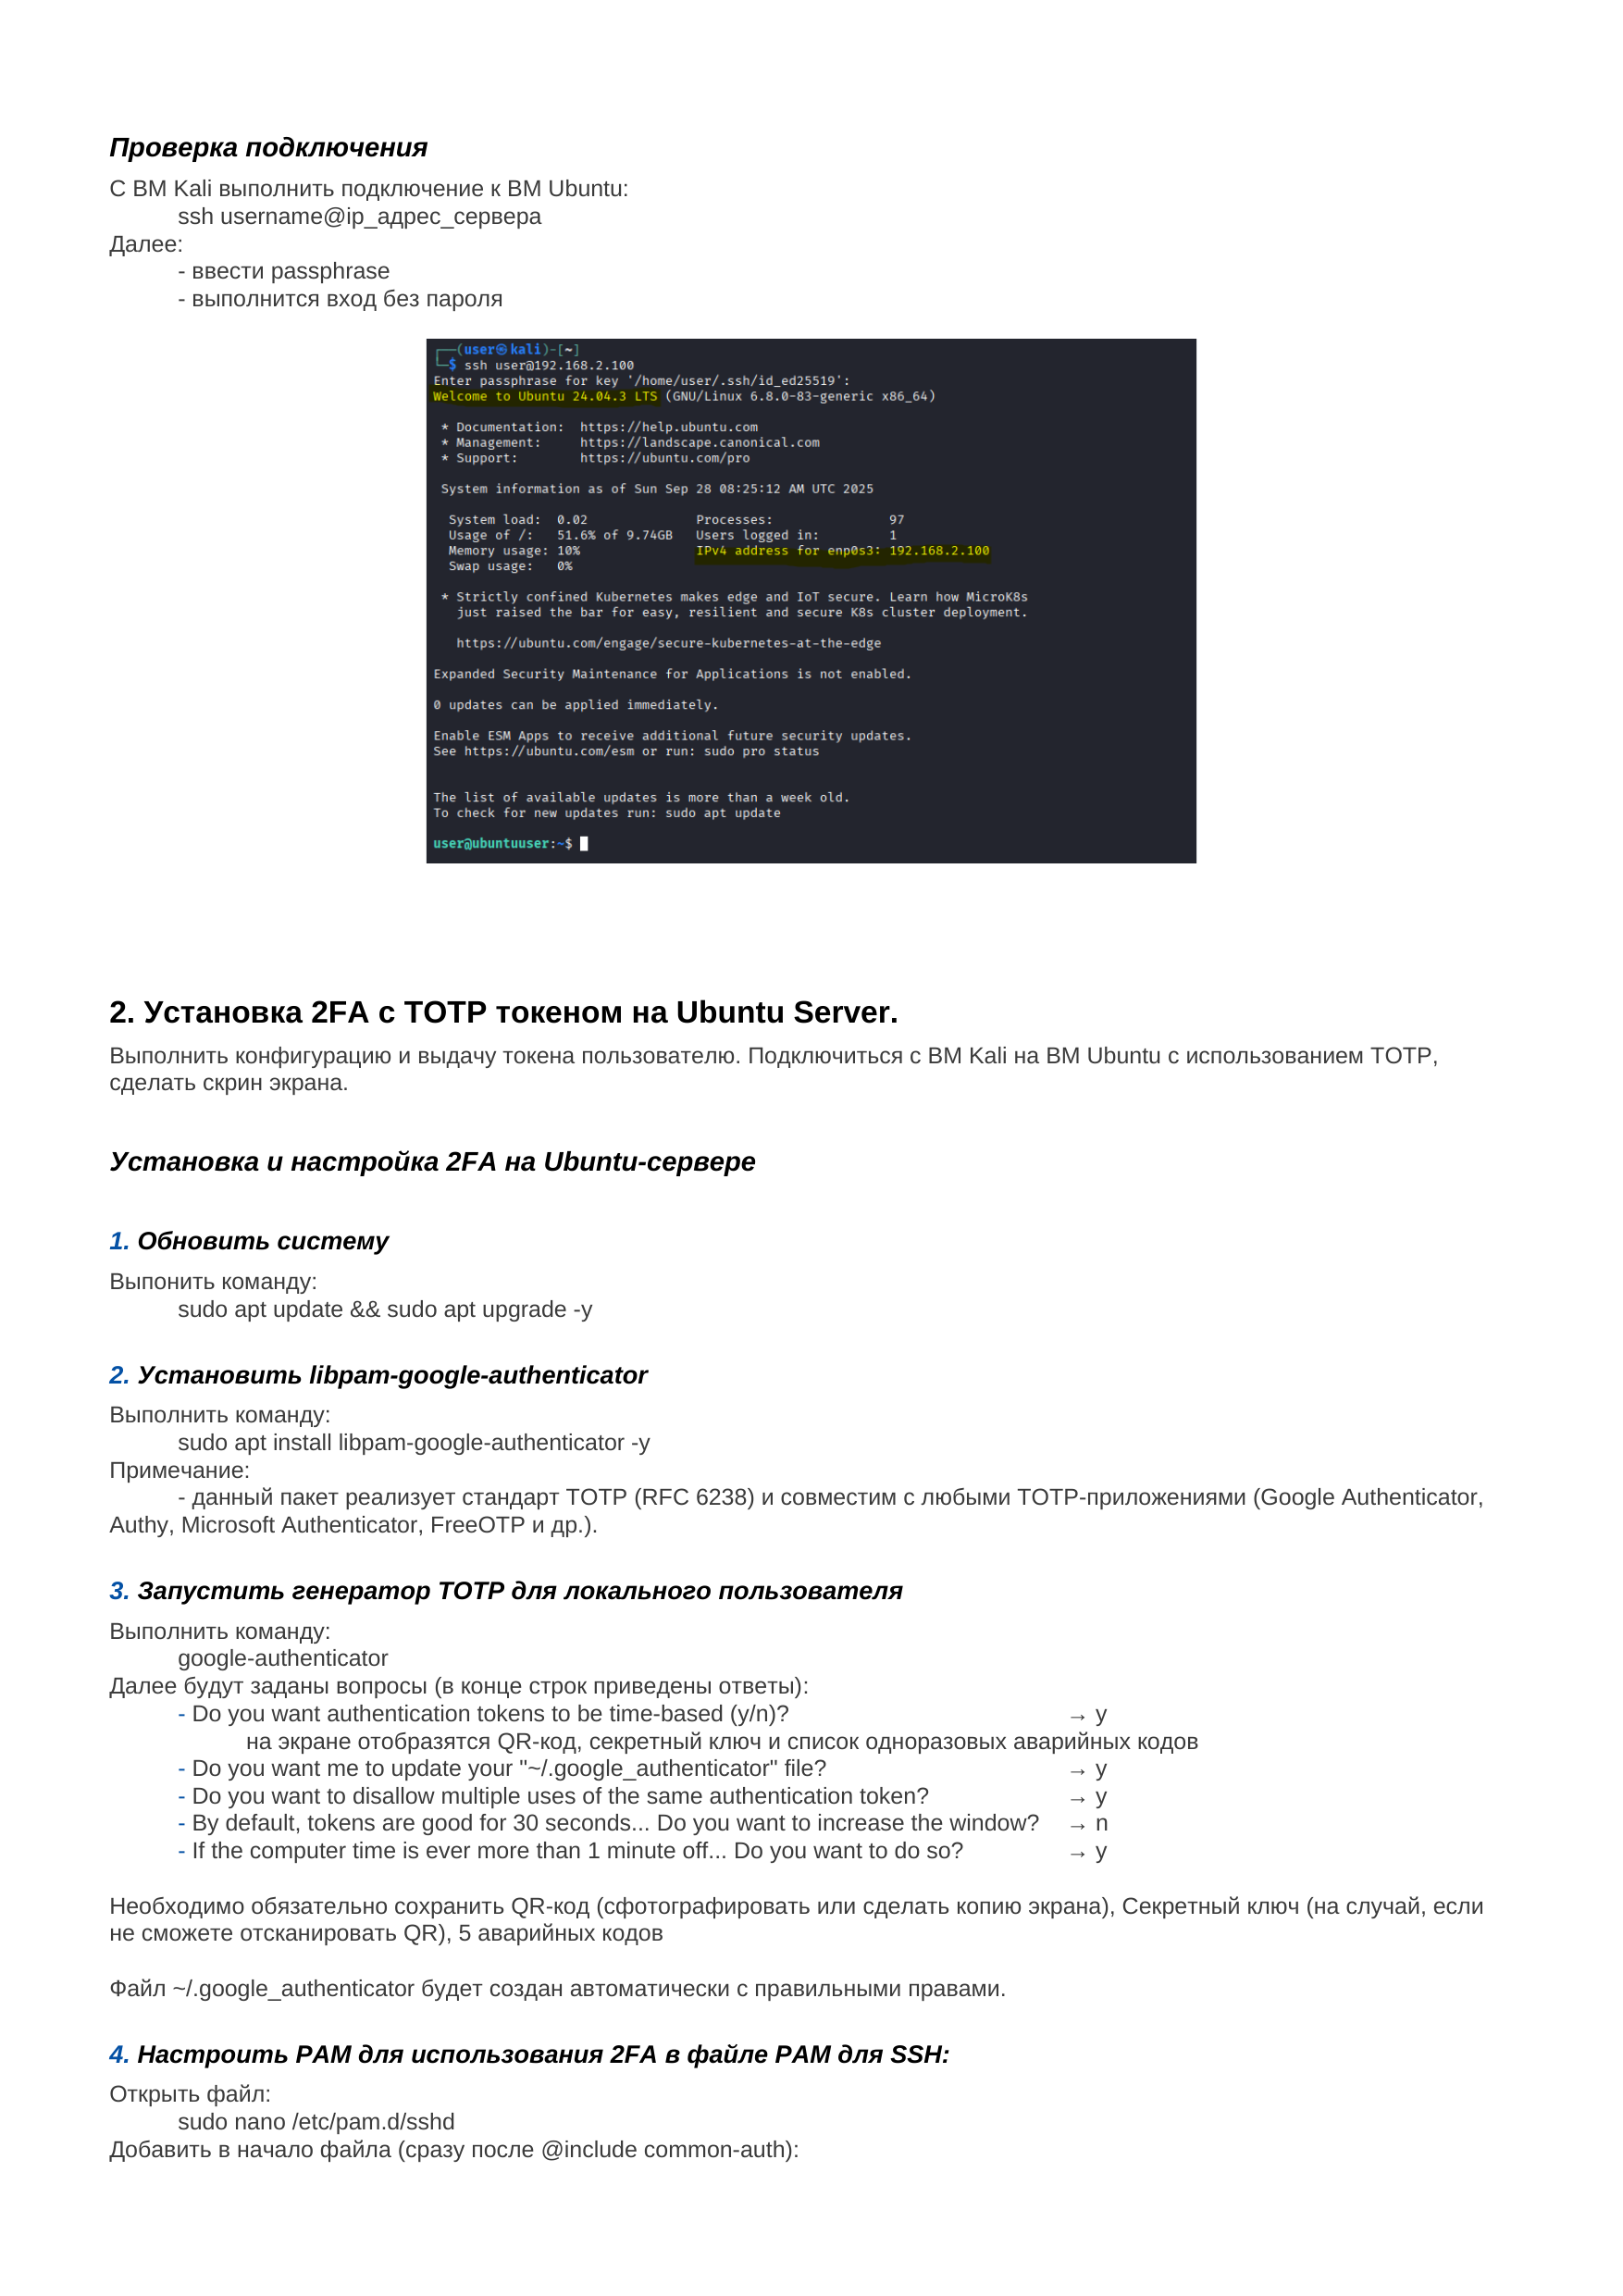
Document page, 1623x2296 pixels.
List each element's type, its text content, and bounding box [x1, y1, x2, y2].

text Выполнить конфигурацию и выдачу токена пользователю. Подключиться с ВМ Kali на ВМ Ubuntu с использованием TOTP, сделать скрин экрана. [109, 1041, 1514, 1096]
text Файл ~/.google_authenticator будет создан автоматически с правильными правами. [109, 1974, 1514, 2001]
subtitle 2. Установить libpam-google-authenticator [109, 1361, 1514, 1389]
text - If the computer time is ever more than 1 minute off... Do you want to do so? → y [109, 1836, 1514, 1864]
text Выпонить команду: [109, 1267, 1514, 1295]
subtitle 1. Обновить систему [109, 1227, 1514, 1255]
text - выполнится вход без пароля [109, 284, 1514, 312]
text - Do you want to disallow multiple uses of the same authentication token? → y [109, 1781, 1514, 1808]
text - By default, tokens are good for 30 seconds... Do you want to increase the window? → n [109, 1808, 1514, 1836]
subtitle 2. Установка 2FA с TOTP токеном на Ubuntu Server. [109, 995, 1514, 1029]
subtitle Установка и настройка 2FA на Ubuntu-сервере [109, 1147, 1514, 1176]
text - данный пакет реализует стандарт TOTP (RFC 6238) и совместим с любыми TOTP-приложениями (Google Authenticator, Authy, Microsoft Authenticator, FreeOTP и др.). [109, 1483, 1514, 1538]
text Выполнить команду: [109, 1400, 1514, 1428]
text - Do you want me to update your "~/.google_authenticator" file? → y [109, 1754, 1514, 1781]
text на экране отобразятся QR-код, секретный ключ и список одноразовых аварийных кодов [109, 1727, 1514, 1754]
text sudo apt update && sudo apt upgrade -y [109, 1295, 1514, 1322]
subtitle 3. Запустить генератор TOTP для локального пользователя [109, 1577, 1514, 1605]
picture [426, 339, 1197, 863]
text Далее будут заданы вопросы (в конце строк приведены ответы): [109, 1671, 1514, 1699]
text С ВМ Kali выполнить подключение к ВМ Ubuntu: [109, 174, 1514, 202]
text Выполнить команду: [109, 1617, 1514, 1644]
subtitle Проверка подключения [109, 132, 1514, 163]
text Открыть файл: [109, 2079, 1514, 2107]
text Далее: [109, 230, 1514, 256]
text ssh username@ip_адрес_сервера [109, 202, 1514, 230]
text sudo apt install libpam-google-authenticator -y [109, 1428, 1514, 1456]
text Необходимо обязательно сохранить QR-код (сфотографировать или сделать копию экрана), Секретный ключ (на случай, если не сможете отсканировать QR), 5 аварийных кодов [109, 1892, 1514, 1946]
text Примечание: [109, 1456, 1514, 1483]
text - ввести passphrase [109, 256, 1514, 284]
text sudo nano /etc/pam.d/sshd [109, 2107, 1514, 2135]
subtitle 4. Настроить PAM для использования 2FA в файле PAM для SSH: [109, 2040, 1514, 2068]
text google-authenticator [109, 1644, 1514, 1671]
text - Do you want authentication tokens to be time-based (y/n)? → y [109, 1699, 1514, 1727]
text Добавить в начало файла (сразу после @include common-auth): [109, 2135, 1514, 2162]
